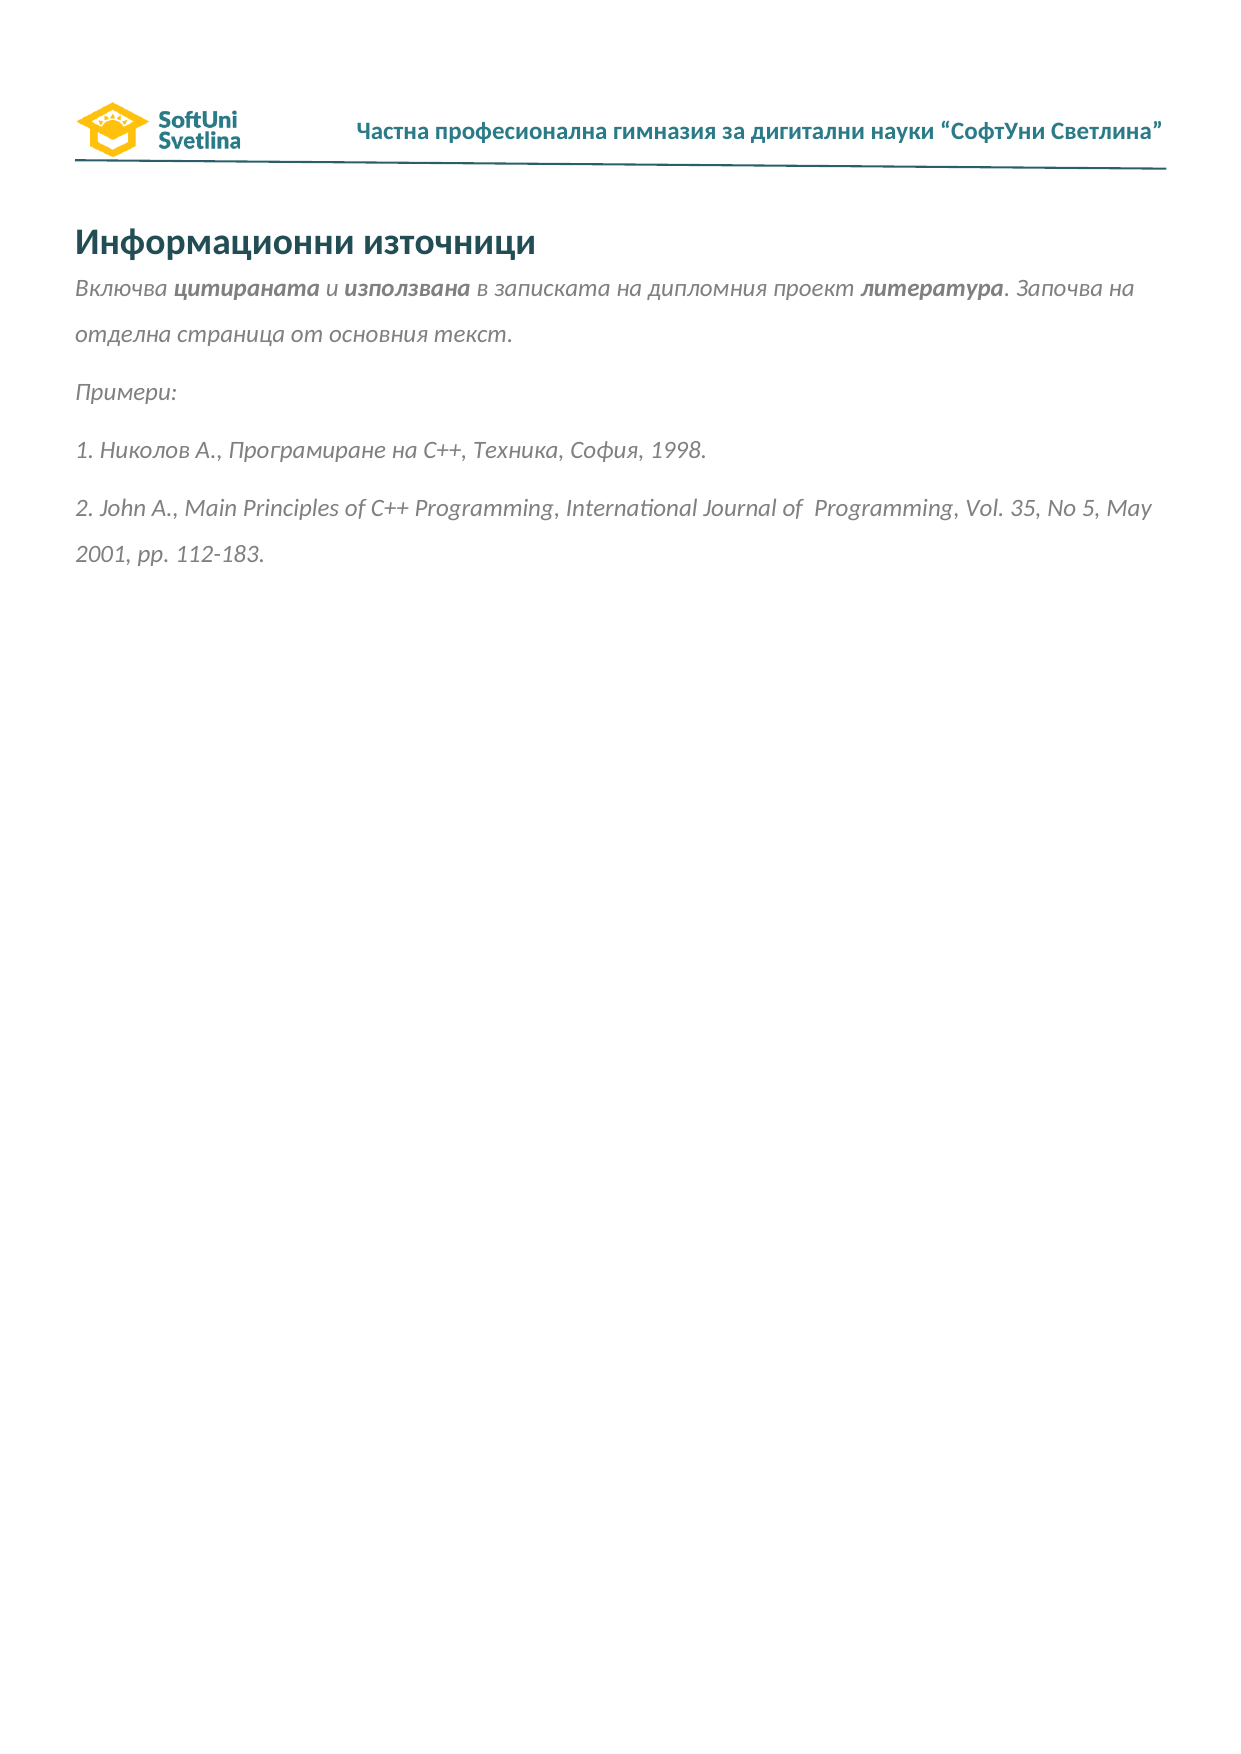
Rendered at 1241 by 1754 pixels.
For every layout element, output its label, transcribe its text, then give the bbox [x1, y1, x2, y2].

text Включва цитираната и използвана в записката на дипломния проект литература. Започва на отделна страница от основния текст. [75, 272, 1181, 348]
text Примери: [75, 376, 1181, 406]
subtitle Информационни източници [75, 218, 1181, 264]
text 2. John A., Main Principles of C++ Programming, International Journal of Programming, Vol. 35, No 5, May 2001, pp. 112-183. [75, 492, 1181, 569]
text 1. Николов А., Програмиране на С++, Техника, София, 1998. [75, 434, 1181, 465]
picture [75, 102, 240, 157]
